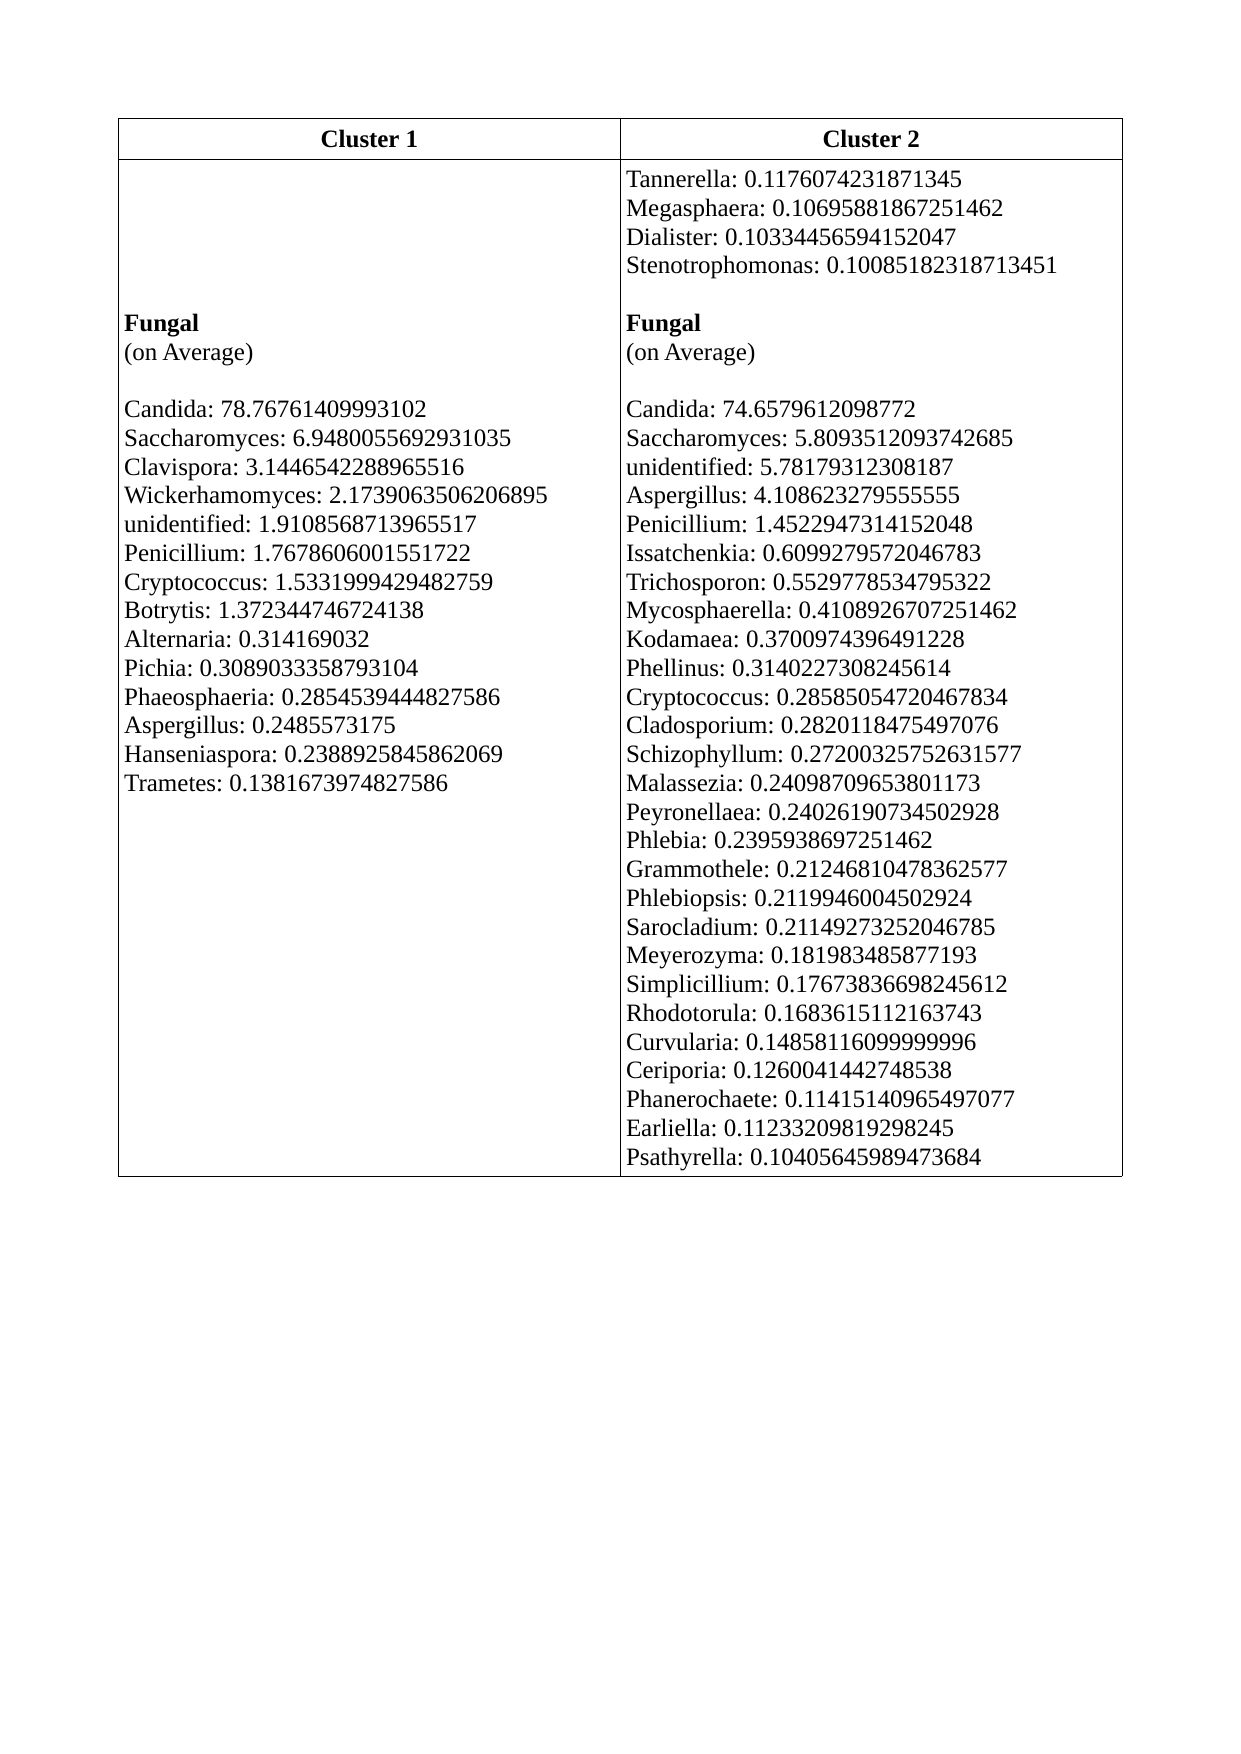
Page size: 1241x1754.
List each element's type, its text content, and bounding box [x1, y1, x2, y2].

table_cell Fungal (on Average) Candida: 78.76761409993102 Saccharomyces: 6.9480055692931035 Clavispora: 3.1446542288965516 Wickerhamomyces: 2.1739063506206895 unidentified: 1.9108568713965517 Penicillium: 1.7678606001551722 Cryptococcus: 1.5331999429482759 Botrytis: 1.372344746724138 Alternaria: 0.314169032 Pichia: 0.3089033358793104 Phaeosphaeria: 0.2854539444827586 Aspergillus: 0.2485573175 Hanseniaspora: 0.2388925845862069 Trametes: 0.1381673974827586 [119, 160, 620, 1176]
table_header Cluster 1 [119, 119, 620, 158]
table_cell Tannerella: 0.1176074231871345 Megasphaera: 0.10695881867251462 Dialister: 0.10334456594152047 Stenotrophomonas: 0.10085182318713451 Fungal (on Average) Candida: 74.6579612098772 Saccharomyces: 5.8093512093742685 unidentified: 5.78179312308187 Aspergillus: 4.108623279555555 Penicillium: 1.4522947314152048 Issatchenkia: 0.6099279572046783 Trichosporon: 0.5529778534795322 Mycosphaerella: 0.4108926707251462 Kodamaea: 0.3700974396491228 Phellinus: 0.3140227308245614 Cryptococcus: 0.28585054720467834 Cladosporium: 0.2820118475497076 Schizophyllum: 0.27200325752631577 Malassezia: 0.24098709653801173 Peyronellaea: 0.24026190734502928 Phlebia: 0.2395938697251462 Grammothele: 0.21246810478362577 Phlebiopsis: 0.2119946004502924 Sarocladium: 0.21149273252046785 Meyerozyma: 0.181983485877193 Simplicillium: 0.17673836698245612 Rhodotorula: 0.1683615112163743 Curvularia: 0.14858116099999996 Ceriporia: 0.1260041442748538 Phanerochaete: 0.11415140965497077 Earliella: 0.11233209819298245 Psathyrella: 0.10405645989473684 [621, 160, 1122, 1176]
table_header Cluster 2 [621, 119, 1122, 158]
